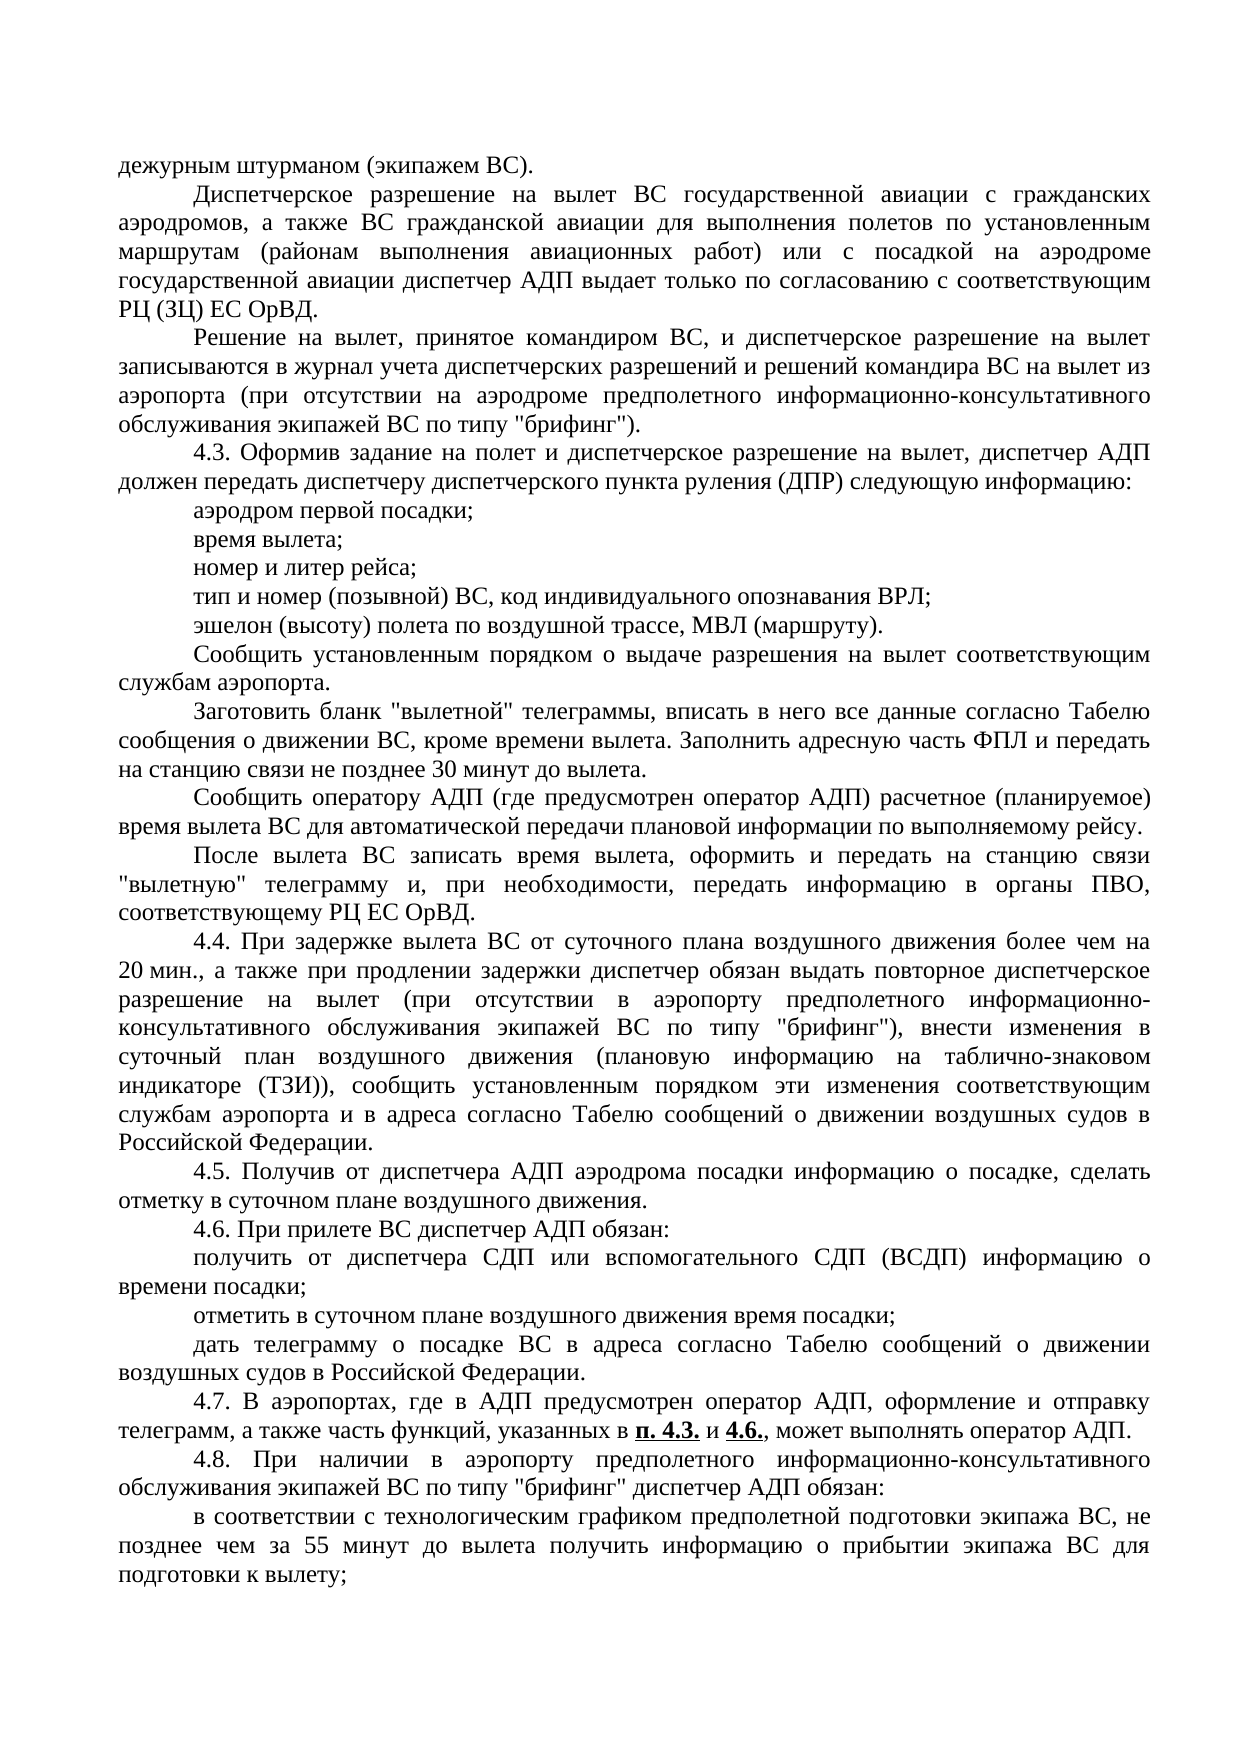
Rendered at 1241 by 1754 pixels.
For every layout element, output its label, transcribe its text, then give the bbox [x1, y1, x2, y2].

text в соответствии с технологическим графиком предполетной подготовки экипажа ВС, не позднее чем за 55 минут до вылета получить информацию о прибытии экипажа ВС для подготовки к вылету; [118, 1501, 1152, 1587]
text отметить в суточном плане воздушного движения время посадки; [118, 1300, 1152, 1329]
text 4.6. При прилете ВС диспетчер АДП обязан: [118, 1214, 1152, 1242]
text Заготовить бланк "вылетной" телеграммы, вписать в него все данные согласно Табелю сообщения о движении ВС, кроме времени вылета. Заполнить адресную часть ФПЛ и передать на станцию связи не позднее 30 минут до вылета. [118, 696, 1152, 782]
text Сообщить установленным порядком о выдаче разрешения на вылет соответствующим службам аэропорта. [118, 639, 1152, 696]
text дежурным штурманом (экипажем ВС). [118, 150, 1152, 179]
text 4.7. В аэропортах, где в АДП предусмотрен оператор АДП, оформление и отправку телеграмм, а также часть функций, указанных в п. 4.3. и 4.6., может выполнять оператор АДП. [118, 1386, 1152, 1444]
text После вылета ВС записать время вылета, оформить и передать на станцию связи "вылетную" телеграмму и, при необходимости, передать информацию в органы ПВО, соответствующему РЦ ЕС ОрВД. [118, 840, 1152, 926]
text дать телеграмму о посадке ВС в адреса согласно Табелю сообщений о движении воздушных судов в Российской Федерации. [118, 1329, 1152, 1386]
text Решение на вылет, принятое командиром ВС, и диспетчерское разрешение на вылет записываются в журнал учета диспетчерских разрешений и решений командира ВС на вылет из аэропорта (при отсутствии на аэродроме предполетного информационно-консультативного обслуживания экипажей ВС по типу "брифинг"). [118, 322, 1152, 437]
text 4.4. При задержке вылета ВС от суточного плана воздушного движения более чем на 20 мин., а также при продлении задержки диспетчер обязан выдать повторное диспетчерское разрешение на вылет (при отсутствии в аэропорту предполетного информационно-консультативного обслуживания экипажей ВС по типу "брифинг"), внести изменения в суточный план воздушного движения (плановую информацию на таблично-знаковом индикаторе (ТЗИ)), сообщить установленным порядком эти изменения соответствующим службам аэропорта и в адреса согласно Табелю сообщений о движении воздушных судов в Российской Федерации. [118, 926, 1152, 1156]
text получить от диспетчера СДП или вспомогательного СДП (ВСДП) информацию о времени посадки; [118, 1242, 1152, 1300]
text время вылета; [118, 524, 1152, 552]
text тип и номер (позывной) ВС, код индивидуального опознавания ВРЛ; [118, 581, 1152, 610]
text 4.5. Получив от диспетчера АДП аэродрома посадки информацию о посадке, сделать отметку в суточном плане воздушного движения. [118, 1156, 1152, 1214]
text 4.8. При наличии в аэропорту предполетного информационно-консультативного обслуживания экипажей ВС по типу "брифинг" диспетчер АДП обязан: [118, 1444, 1152, 1501]
text Сообщить оператору АДП (где предусмотрен оператор АДП) расчетное (планируемое) время вылета ВС для автоматической передачи плановой информации по выполняемому рейсу. [118, 782, 1152, 840]
text аэродром первой посадки; [118, 495, 1152, 524]
text номер и литер рейса; [118, 552, 1152, 581]
text Диспетчерское разрешение на вылет ВС государственной авиации с гражданских аэродромов, а также ВС гражданской авиации для выполнения полетов по установленным маршрутам (районам выполнения авиационных работ) или с посадкой на аэродроме государственной авиации диспетчер АДП выдает только по согласованию с соответствующим РЦ (ЗЦ) ЕС ОрВД. [118, 179, 1152, 322]
text 4.3. Оформив задание на полет и диспетчерское разрешение на вылет, диспетчер АДП должен передать диспетчеру диспетчерского пункта руления (ДПР) следующую информацию: [118, 437, 1152, 495]
text эшелон (высоту) полета по воздушной трассе, МВЛ (маршруту). [118, 610, 1152, 639]
